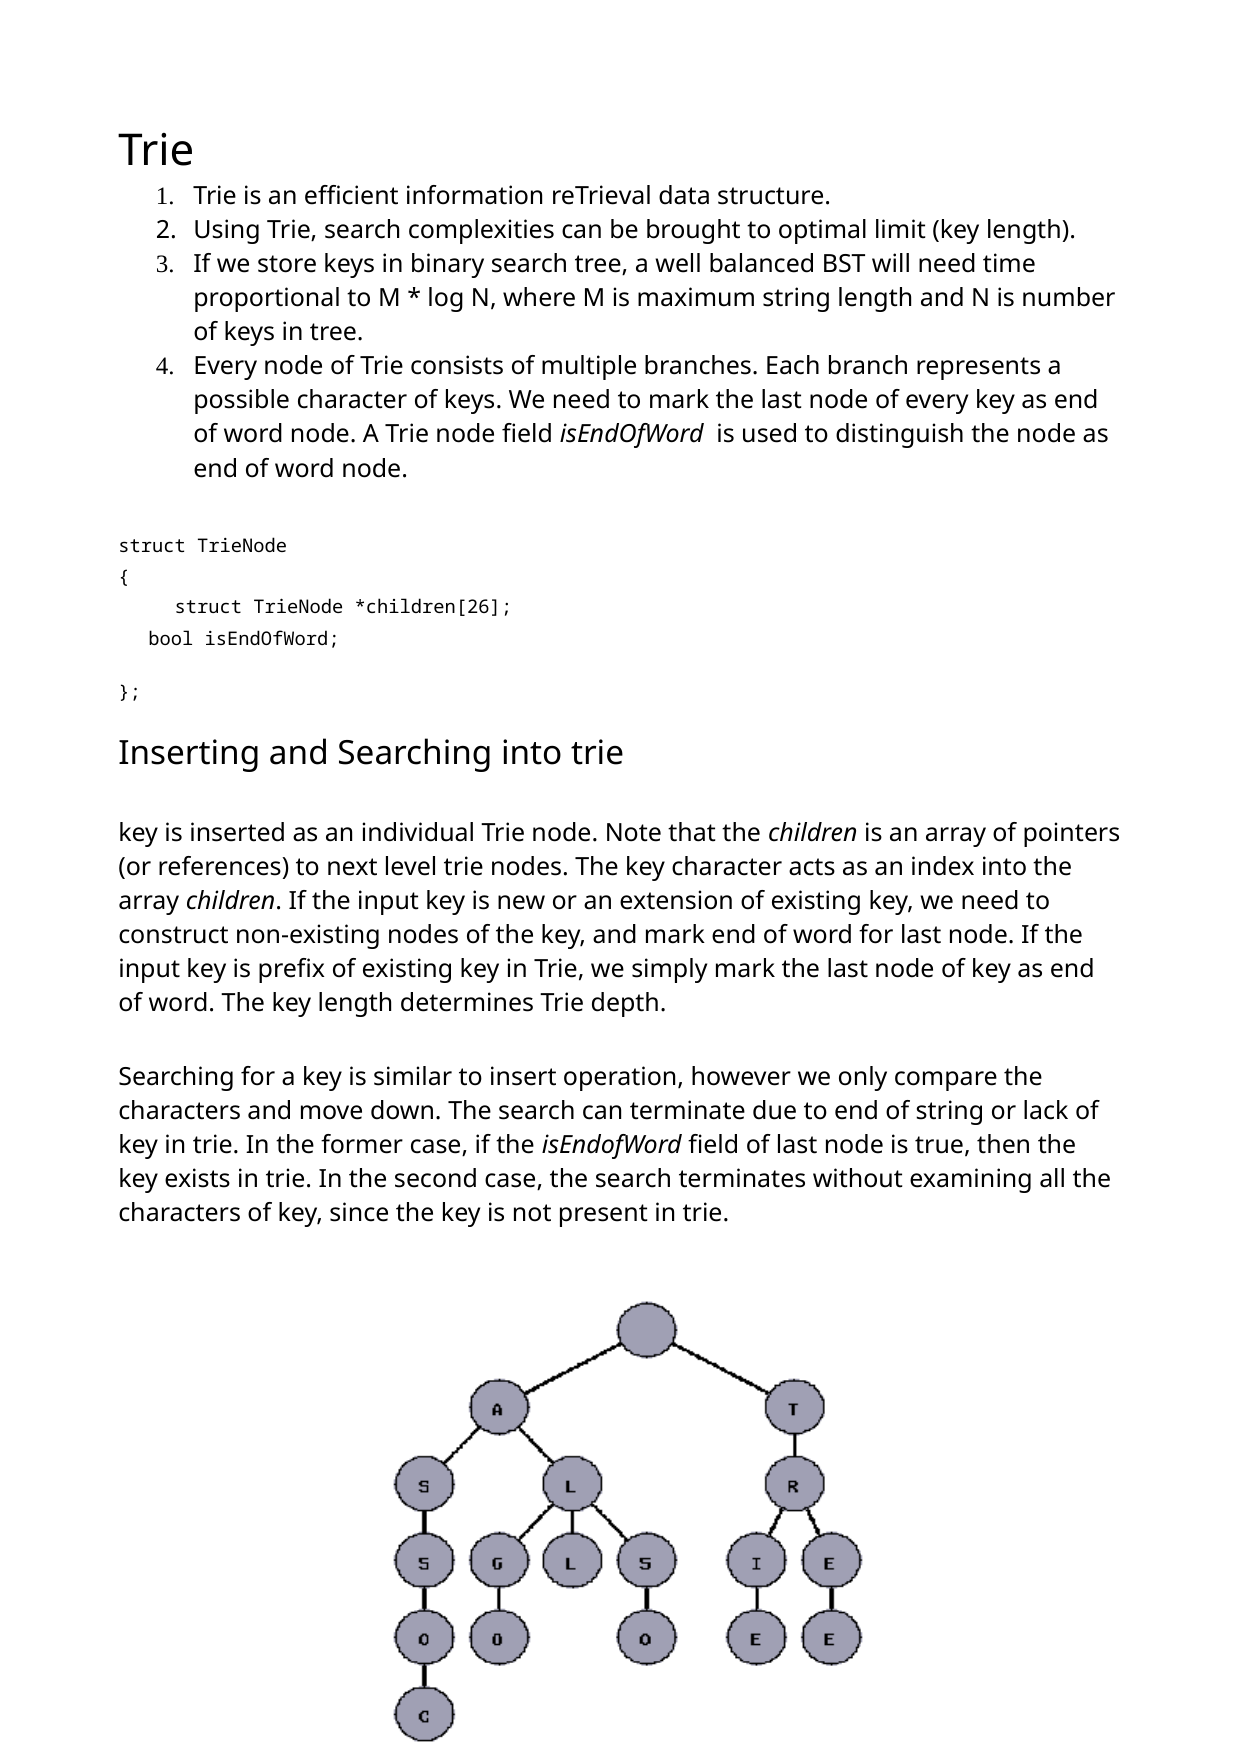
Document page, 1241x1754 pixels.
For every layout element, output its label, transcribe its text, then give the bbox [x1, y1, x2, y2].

text Inserting and Searching into trie [118, 729, 1122, 774]
list If we store keys in binary search tree, a well balanced BST will need time proportional to M * log N, where M is maximum string length and N is number of keys in tree. [156, 246, 1122, 348]
subtitle Trie [118, 118, 1122, 178]
text Searching for a key is similar to insert operation, however we only compare the characters and move down. The search can terminate due to end of string or lack of key in trie. In the former case, if the isEndofWord field of last node is true, then the key exists in trie. In the second case, the search terminates without examining all the characters of key, since the key is not present in trie. [118, 1058, 1122, 1229]
list Trie is an efficient information reTrieval data structure. [156, 178, 1122, 212]
list Using Trie, search complexities can be brought to optimal limit (key length). [156, 212, 1122, 246]
picture [391, 1299, 864, 1743]
list Every node of Trie consists of multiple branches. Each branch represents a possible character of keys. We need to mark the last node of every key as end of word node. A Trie node field isEndOfWord is used to distinguish the node as end of word node. [156, 348, 1122, 484]
text key is inserted as an individual Trie node. Note that the children is an array of pointers (or references) to next level trie nodes. The key character acts as an index into the array children. If the input key is new or an extension of existing key, we need to construct non-existing nodes of the key, and mark end of word for last node. If the input key is prefix of existing key in Trie, we simply mark the last node of key as end of word. The key length determines Trie depth. [118, 814, 1122, 1019]
text bool isEndOfWord; }; [118, 624, 1122, 704]
text struct TrieNode { struct TrieNode *children[26]; [118, 532, 1122, 619]
